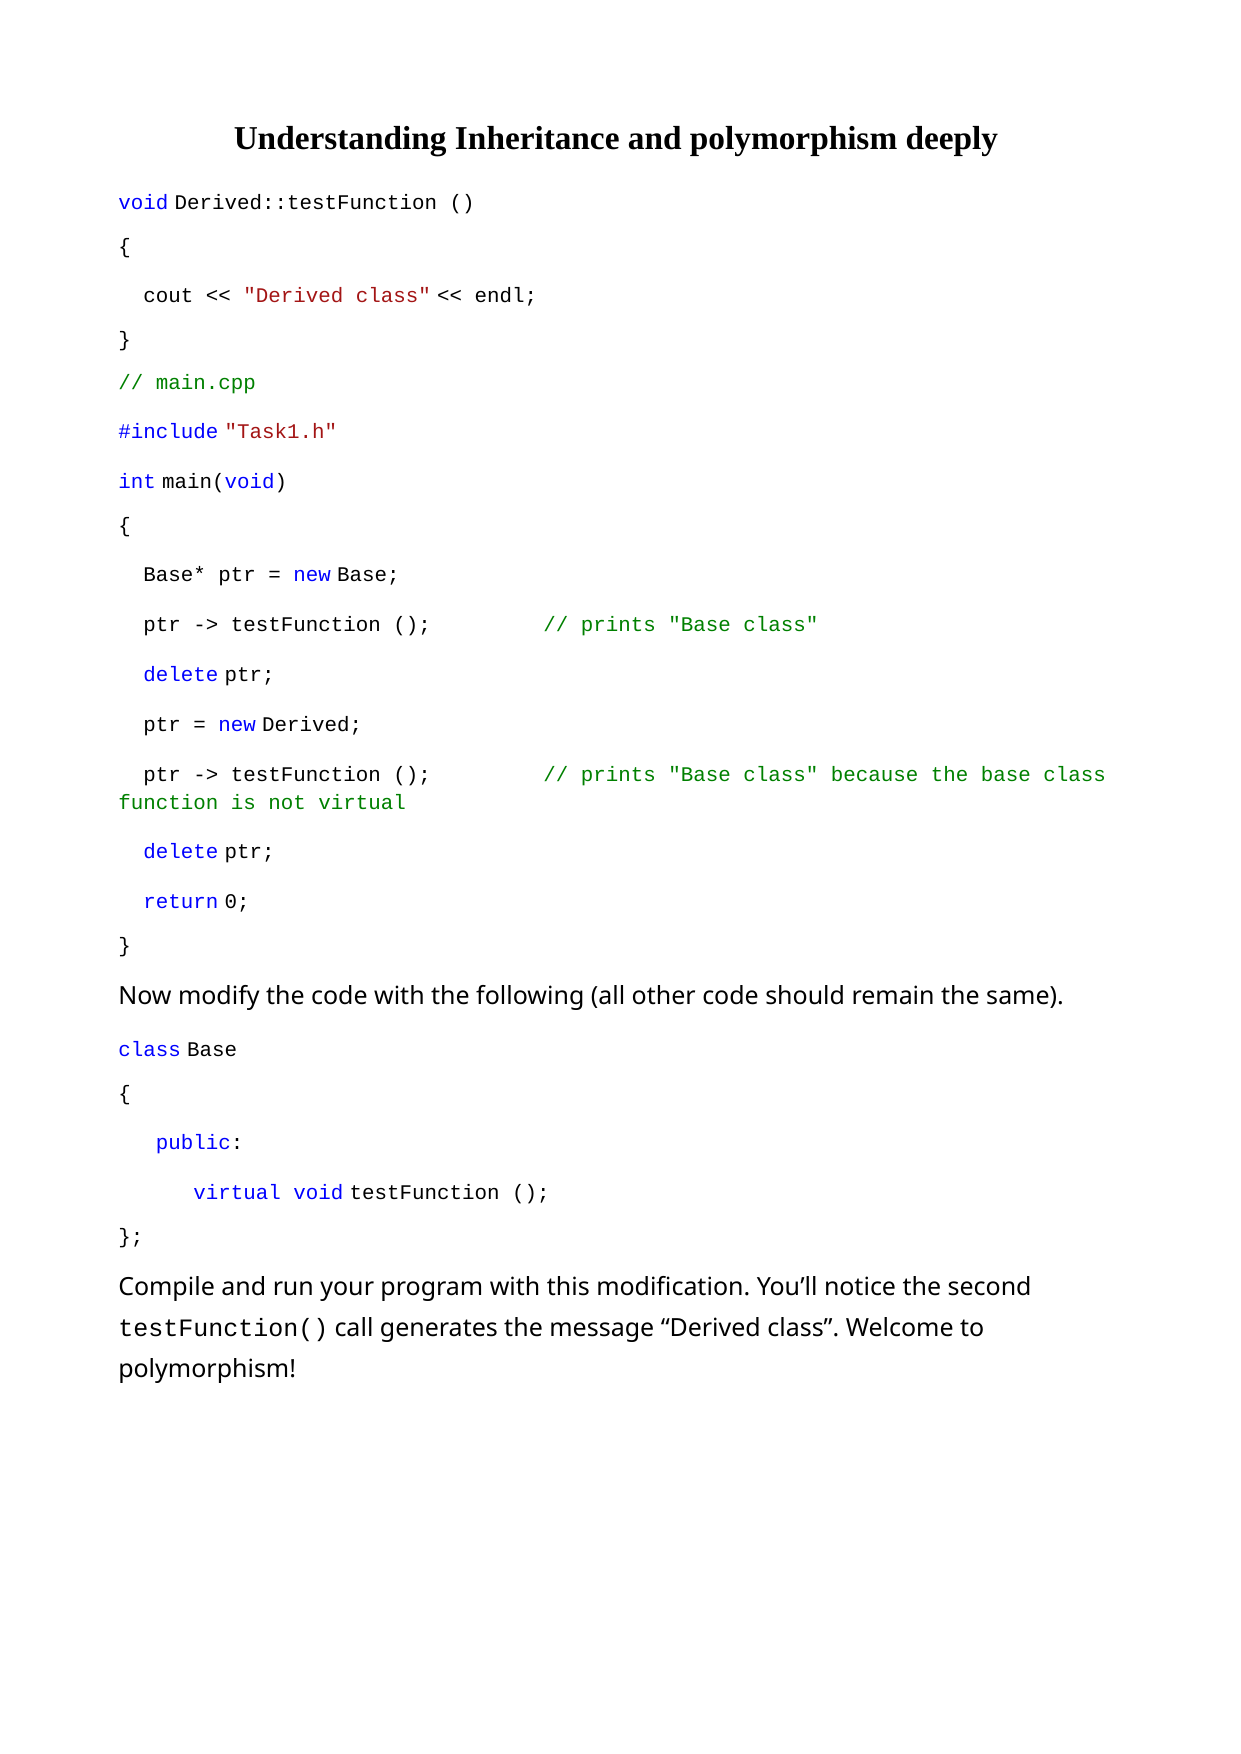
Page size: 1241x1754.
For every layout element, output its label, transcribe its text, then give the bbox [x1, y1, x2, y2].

text delete ptr; [118, 658, 1122, 687]
text { [118, 515, 1122, 538]
text // main.cpp [118, 372, 1122, 395]
text ptr = new Derived; [118, 708, 1122, 737]
text { [118, 236, 1122, 259]
text delete ptr; [118, 835, 1122, 864]
text Now modify the code with the following (all other code should remain the same). [118, 978, 1122, 1012]
text void Derived::testFunction () [118, 186, 1122, 216]
text ptr -> testFunction (); // prints "Base class" [118, 608, 1122, 637]
text ptr -> testFunction (); // prints "Base class" because the base class function is not virtual [118, 758, 1122, 816]
text } [118, 329, 1122, 352]
text int main(void) [118, 465, 1122, 494]
text class Base [118, 1033, 1122, 1063]
text Base* ptr = new Base; [118, 558, 1122, 587]
text }; [118, 1226, 1122, 1250]
text #include "Task1.h" [118, 415, 1122, 444]
text cout << "Derived class" << endl; [118, 279, 1122, 308]
text Compile and run your program with this modification. You’ll notice the second testFunction() call generates the message “Derived class”. Welcome to polymorphism! [118, 1269, 1122, 1385]
text public: [118, 1126, 1122, 1156]
text virtual void testFunction (); [118, 1176, 1122, 1206]
text { [118, 1083, 1122, 1107]
text } [118, 935, 1122, 958]
text return 0; [118, 885, 1122, 914]
